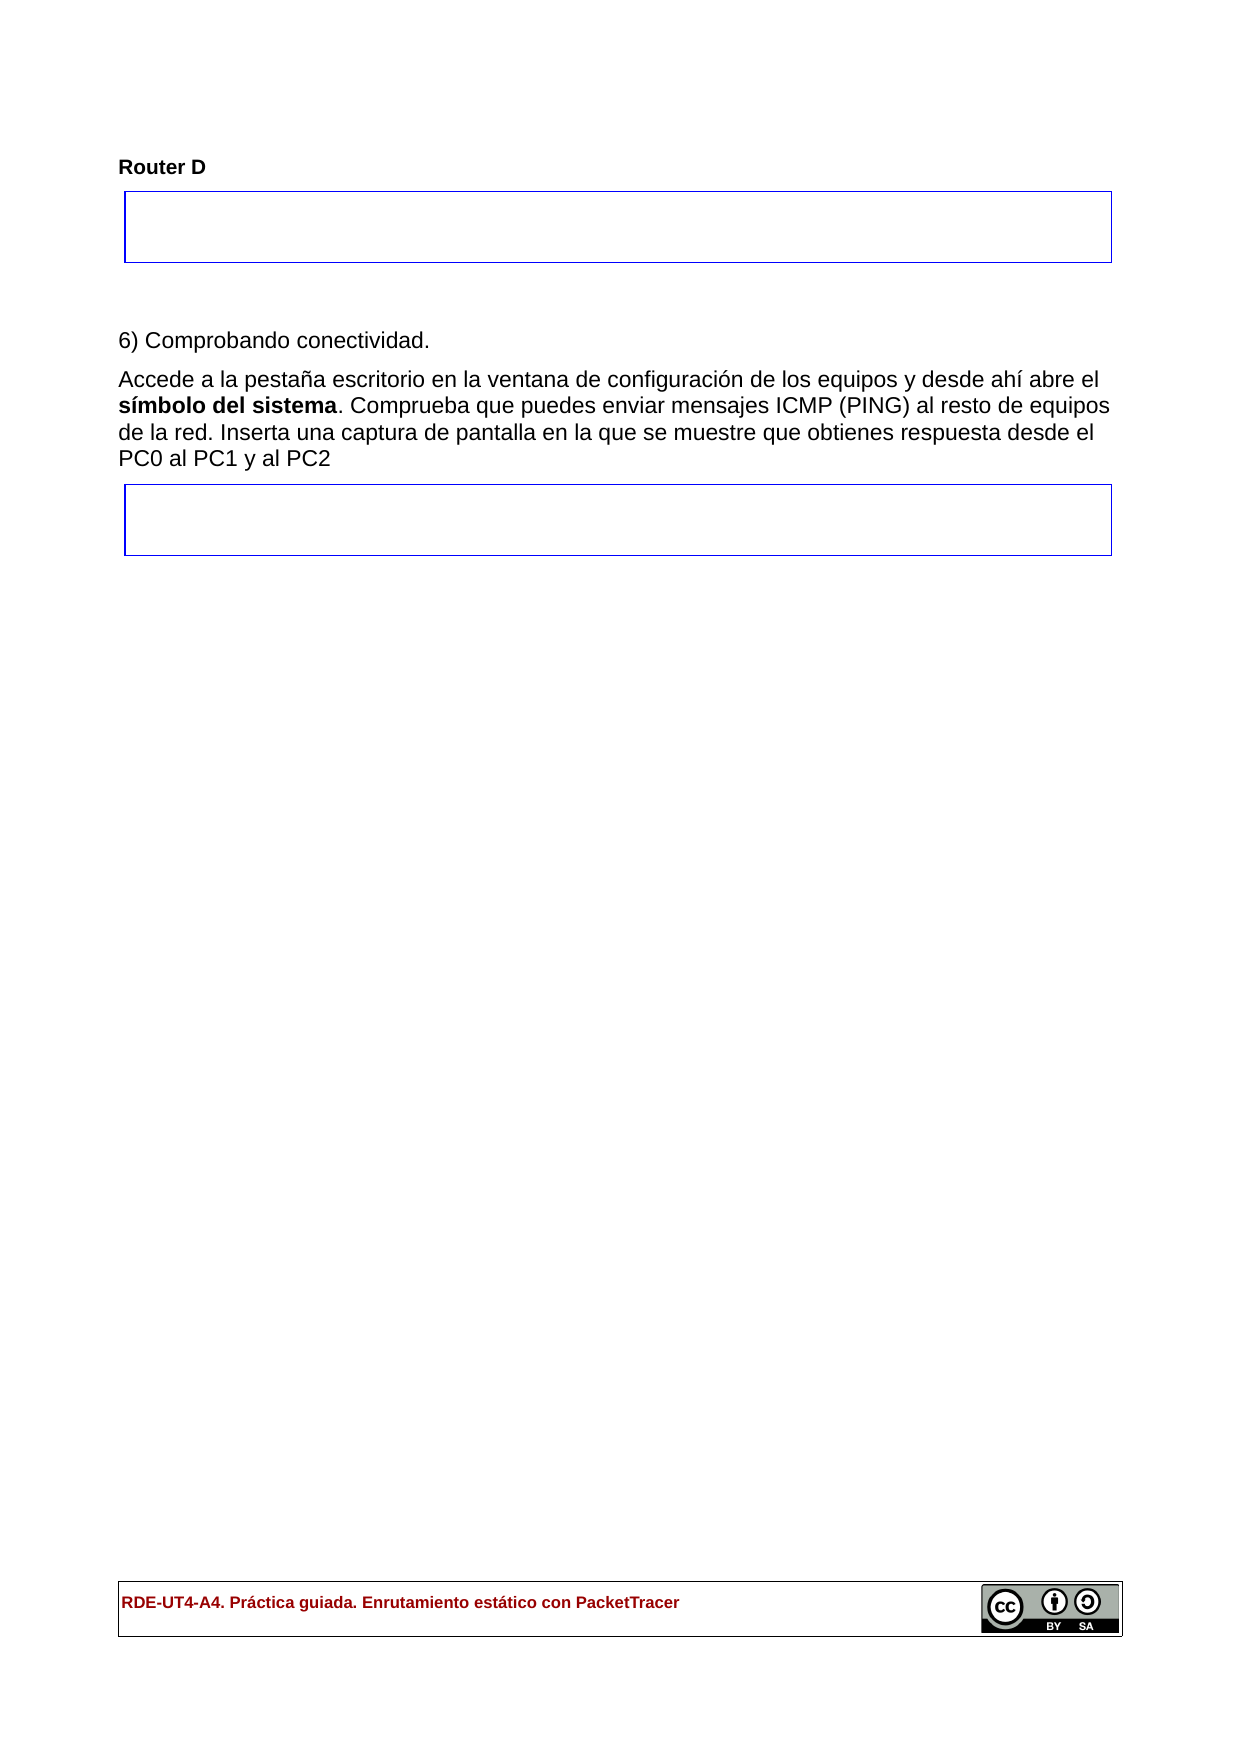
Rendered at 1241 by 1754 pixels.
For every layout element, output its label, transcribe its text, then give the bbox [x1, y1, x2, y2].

subtitle 6) Comprobando conectividad. [118, 327, 1122, 353]
text Router D [118, 154, 1122, 178]
table_header [126, 485, 1111, 555]
picture [981, 1584, 1119, 1633]
text Accede a la pestaña escritorio en la ventana de configuración de los equipos y desde ahí abre el símbolo del sistema. Comprueba que puedes enviar mensajes ICMP (PING) al resto de equipos de la red. Inserta una captura de pantalla en la que se muestre que obtienes respuesta desde el PC0 al PC1 y al PC2 [118, 366, 1122, 471]
table_header [126, 192, 1111, 262]
